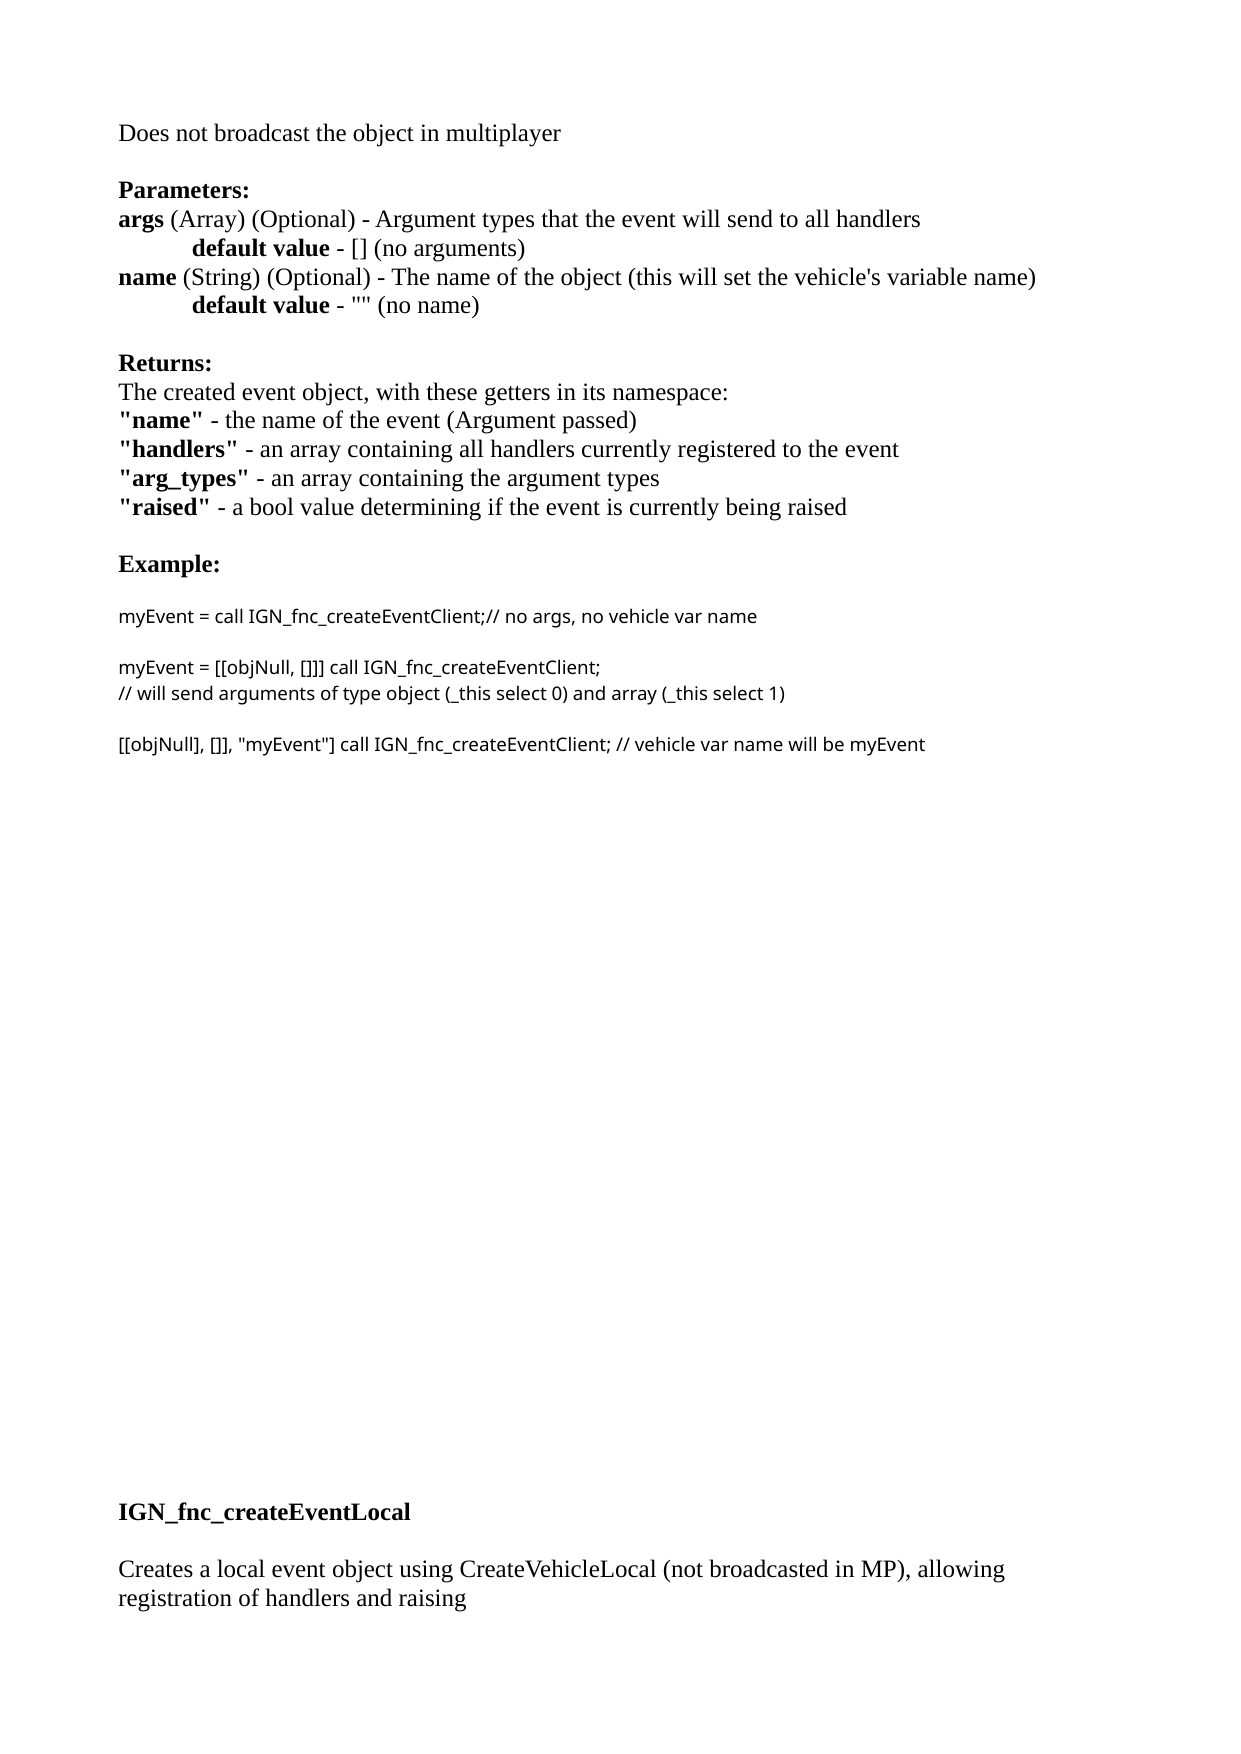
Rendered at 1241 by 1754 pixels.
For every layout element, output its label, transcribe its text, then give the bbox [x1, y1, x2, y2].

text Does not broadcast the object in multiplayer [118, 118, 1122, 147]
text myEvent = call IGN_fnc_createEventClient; // no args, no vehicle var name [118, 604, 1122, 629]
text "name" - the name of the event (Argument passed) [118, 406, 1122, 434]
text default value - [] (no arguments) [118, 233, 1122, 262]
text "handlers" - an array containing all handlers currently registered to the event [118, 434, 1122, 463]
text "arg_types" - an array containing the argument types [118, 463, 1122, 492]
text Returns: [118, 348, 1122, 377]
text IGN_fnc_createEventLocal [118, 1497, 1122, 1526]
text Creates a local event object using CreateVehicleLocal (not broadcasted in MP), allowing registration of handlers and raising [118, 1554, 1122, 1612]
text Example: [118, 549, 1122, 578]
text The created event object, with these getters in its namespace: [118, 377, 1122, 406]
text args (Array) (Optional) - Argument types that the event will send to all handlers [118, 204, 1122, 233]
text [[objNull], []], "myEvent"] call IGN_fnc_createEventClient; // vehicle var name will be myEvent [118, 731, 1122, 757]
text default value - "" (no name) [118, 291, 1122, 319]
text Parameters: [118, 176, 1122, 204]
text myEvent = [[objNull, []]] call IGN_fnc_createEventClient; [118, 655, 1122, 680]
text // will send arguments of type object (_this select 0) and array (_this select 1) [118, 680, 1122, 706]
text name (String) (Optional) - The name of the object (this will set the vehicle's variable name) [118, 262, 1122, 291]
text "raised" - a bool value determining if the event is currently being raised [118, 492, 1122, 521]
